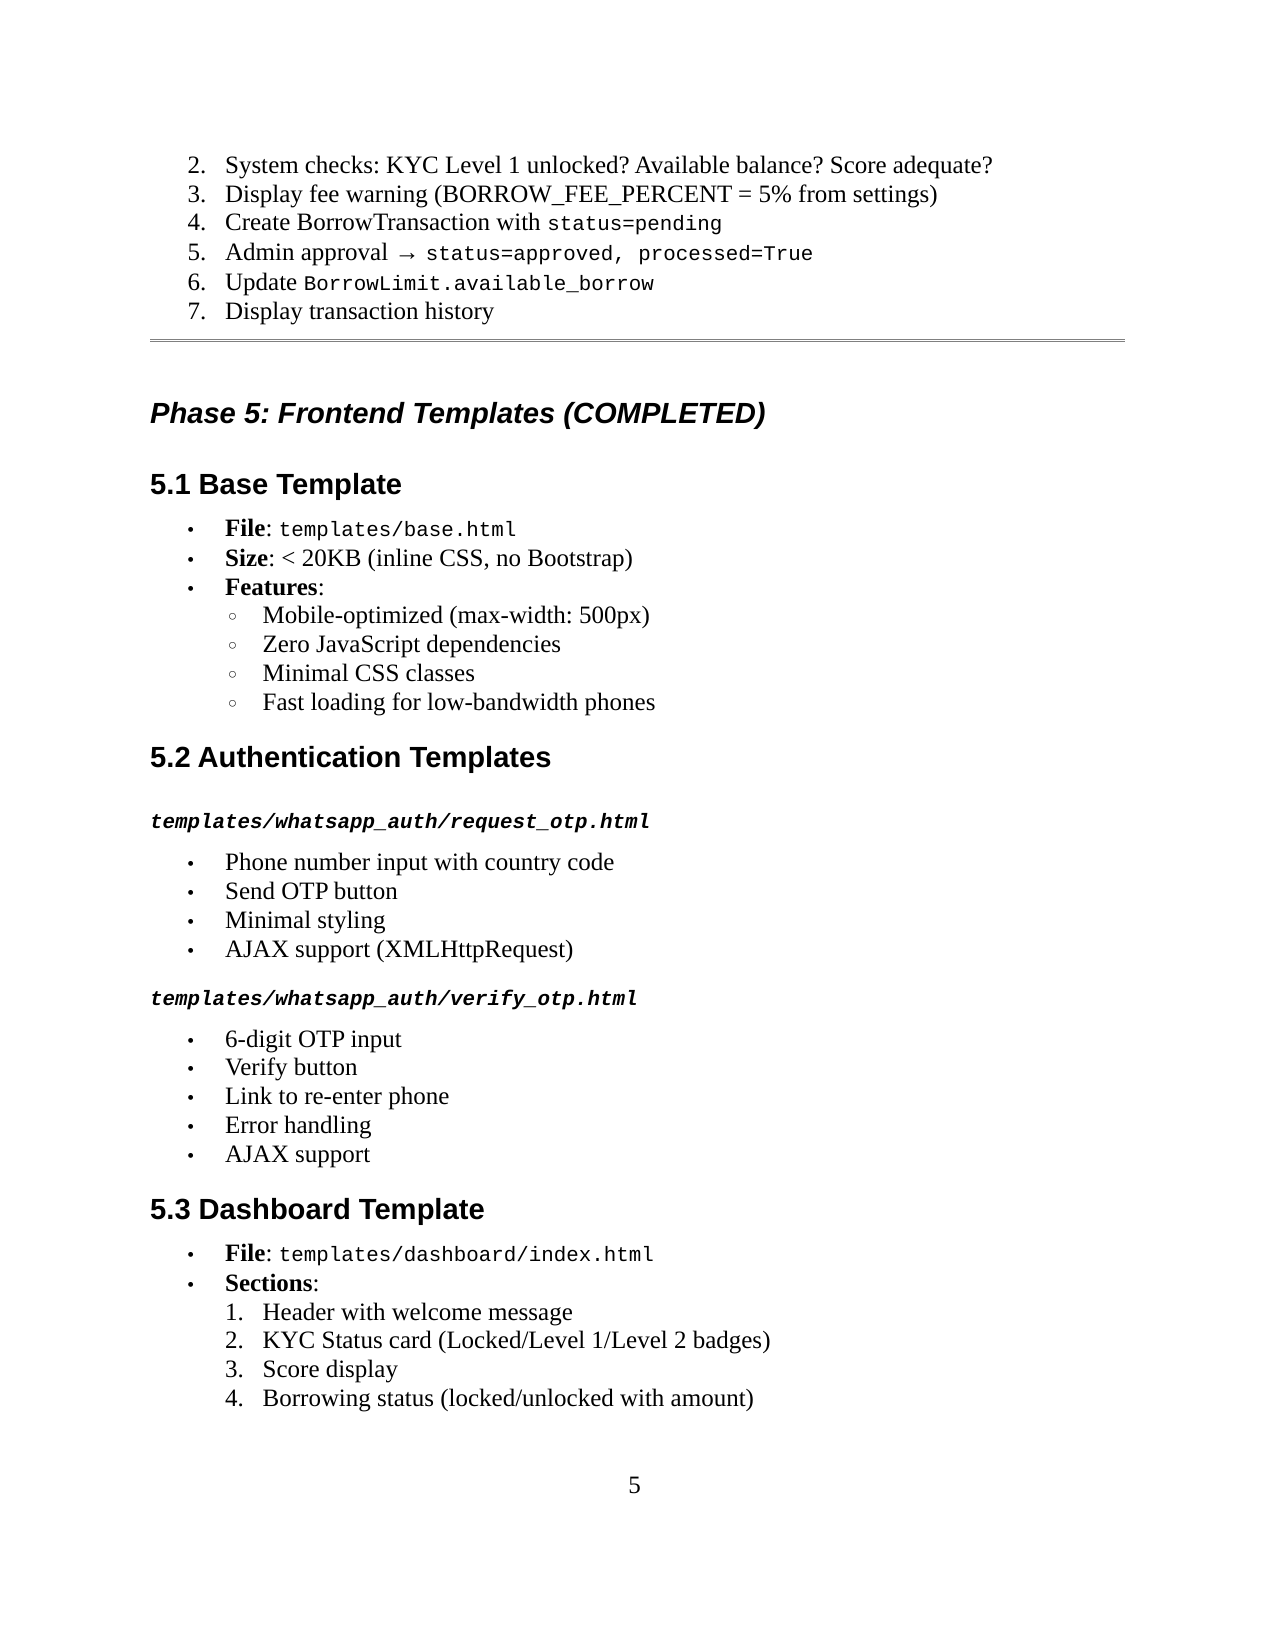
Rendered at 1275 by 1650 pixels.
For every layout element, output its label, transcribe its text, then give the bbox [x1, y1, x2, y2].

list Phone number input with country code [187, 847, 1125, 876]
list Display fee warning (BORROW_FEE_PERCENT = 5% from settings) [187, 179, 1125, 207]
list Size: < 20KB (inline CSS, no Bootstrap) [187, 543, 1125, 572]
list KYC Status card (Locked/Level 1/Level 2 badges) [225, 1326, 1125, 1354]
subtitle 5.2 Authentication Templates [150, 740, 1125, 774]
subtitle 5.3 Dashboard Template [150, 1192, 1125, 1226]
list Minimal CSS classes [225, 658, 1125, 687]
list Mobile-optimized (max-width: 500px) [225, 600, 1125, 629]
list AJAX support [187, 1139, 1125, 1167]
list System checks: KYC Level 1 unlocked? Available balance? Score adequate? [187, 150, 1125, 179]
list Sections: [187, 1268, 1125, 1297]
list Create BorrowTransaction with status=pending [187, 207, 1125, 237]
list AJAX support (XMLHttpRequest) [187, 934, 1125, 962]
subtitle Phase 5: Frontend Templates (COMPLETED) [150, 396, 1125, 430]
list Minimal styling [187, 905, 1125, 934]
list File: templates/base.html [187, 513, 1125, 543]
list File: templates/dashboard/index.html [187, 1238, 1125, 1268]
list Admin approval → status=approved, processed=True [187, 237, 1125, 267]
subtitle 5.1 Base Template [150, 467, 1125, 501]
list Fast loading for low-bandwidth phones [225, 687, 1125, 715]
list Zero JavaScript dependencies [225, 629, 1125, 658]
subtitle templates/whatsapp_auth/request_otp.html [150, 811, 1125, 835]
list Borrowing status (locked/unlocked with amount) [225, 1383, 1125, 1412]
list Update BorrowLimit.available_borrow [187, 267, 1125, 296]
list Link to re-enter phone [187, 1081, 1125, 1110]
list Send OTP button [187, 876, 1125, 905]
list Score display [225, 1354, 1125, 1383]
list Header with welcome message [225, 1297, 1125, 1326]
list 6-digit OTP input [187, 1024, 1125, 1052]
list Verify button [187, 1052, 1125, 1081]
list Features: [187, 572, 1125, 600]
list Display transaction history [187, 296, 1125, 325]
subtitle templates/whatsapp_auth/verify_otp.html [150, 987, 1125, 1011]
list Error handling [187, 1110, 1125, 1139]
